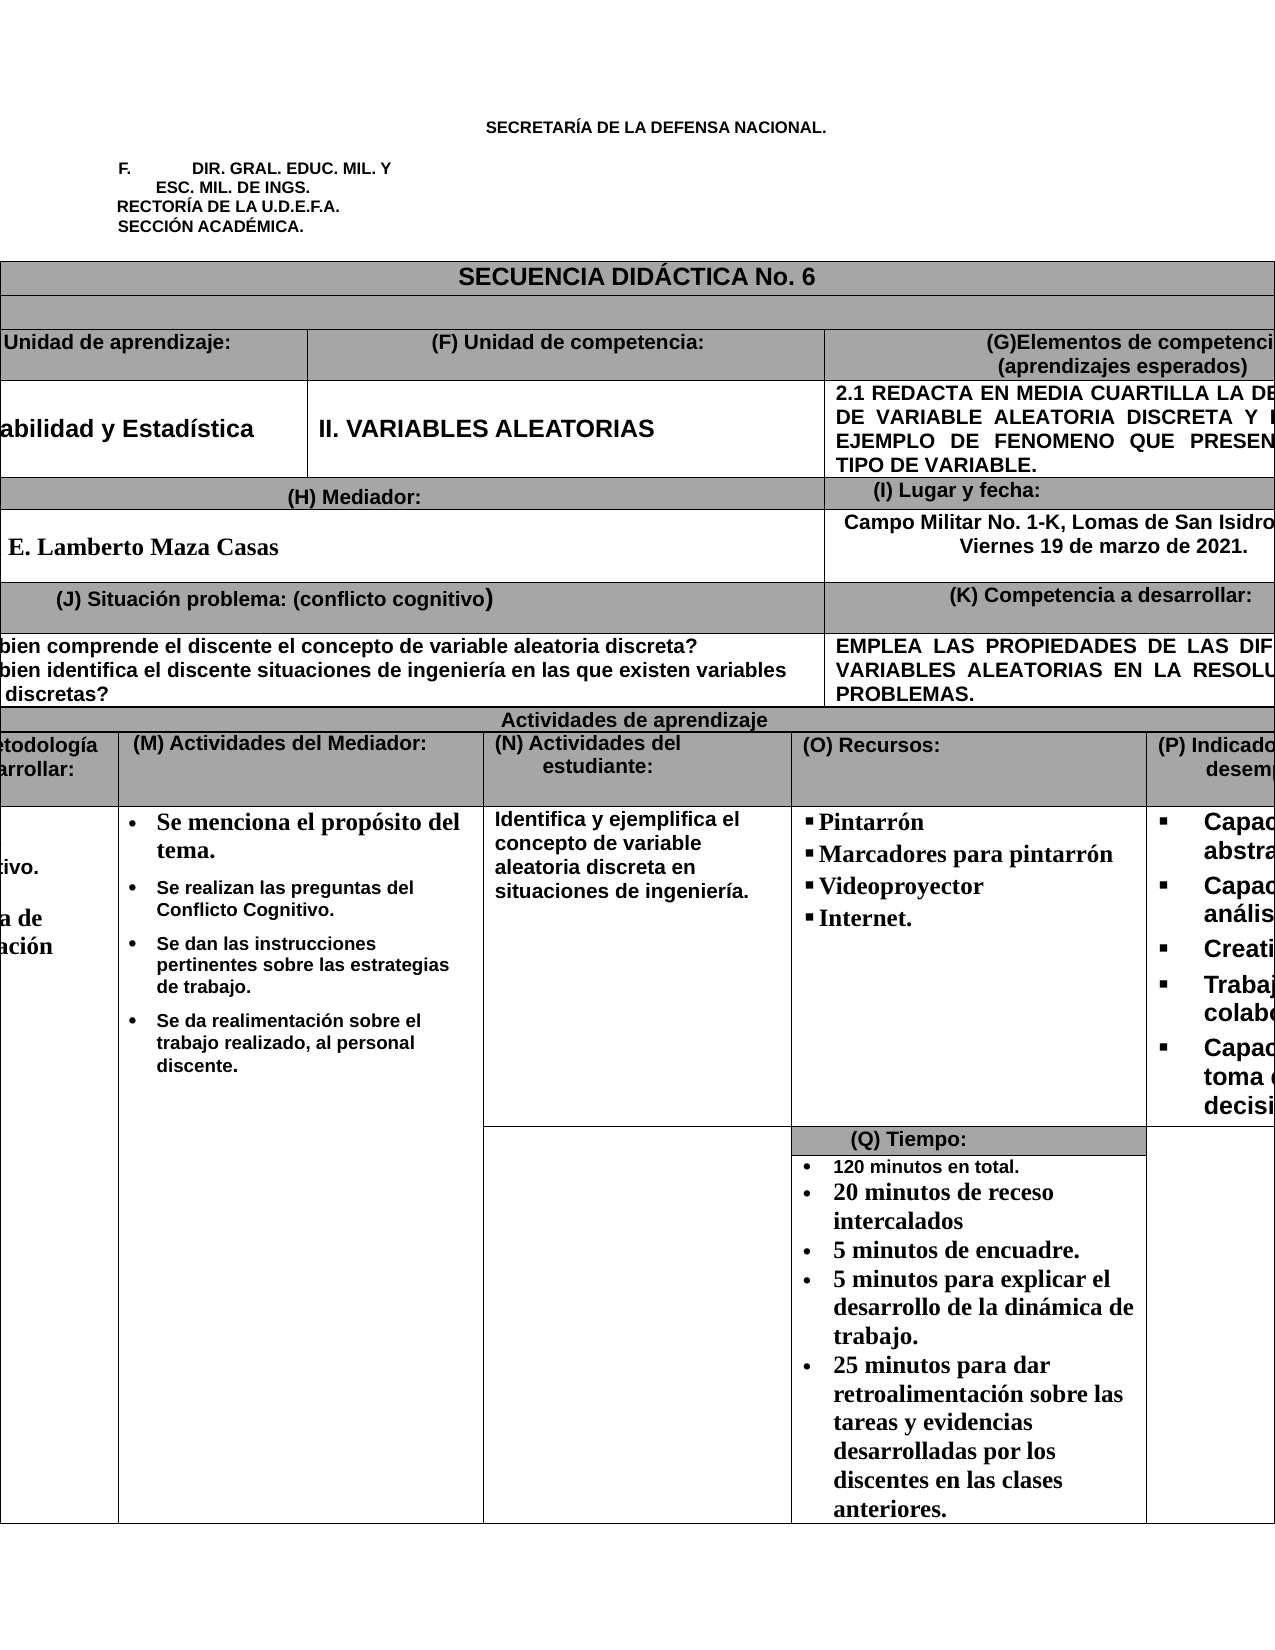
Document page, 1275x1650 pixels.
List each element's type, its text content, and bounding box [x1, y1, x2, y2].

table_cell (H) Mediador: [1, 478, 824, 509]
table_cell [484, 1127, 791, 1522]
table_cell (K) Competencia a desarrollar: [825, 583, 1274, 633]
text SECRETARÍA DE LA DEFENSA NACIONAL. [156, 118, 1157, 137]
table_cell C. I.I. en E. Lamberto Maza Casas [1, 510, 824, 582]
table_cell (P) Indicadores de desempeño: [1147, 733, 1274, 806]
table_cell Probabilidad y Estadística [1, 381, 307, 477]
table_cell [1147, 1127, 1274, 1522]
table_cell Actividades de aprendizaje [1, 708, 1274, 731]
list DIR. GRAL. EDUC. MIL. Y ESC. MIL. DE INGS. [118, 159, 1157, 197]
table_cell (Q) Tiempo: [792, 1127, 1146, 1155]
table_cell (L) Metodología a desarrollar: [1, 733, 118, 806]
table_cell Método Expositivo. Técnica de Explicación Oral. [1, 807, 118, 1522]
table_cell Se menciona el propósito del tema. Se realizan las preguntas del Conflicto Cognitivo. Se dan las instrucciones pertinentes sobre las estrategias de trabajo. Se da realimentación sobre el trabajo realizado, al personal discente. [119, 807, 483, 1522]
table_cell (F) Unidad de competencia: [308, 330, 824, 380]
table_cell (E) Unidad de aprendizaje: [1, 330, 307, 380]
table_cell 2.1 REDACTA EN MEDIA CUARTILLA LA DEFINICION DE VARIABLE ALEATORIA DISCRETA Y DARA UN EJEMPLO DE FENOMENO QUE PRESENTE ESTE TIPO DE VARIABLE. [825, 381, 1274, 477]
table_cell (N) Actividades del estudiante: [484, 733, 791, 806]
text RECTORÍA DE LA U.D.E.F.A. SECCIÓN ACADÉMICA. [117, 197, 1157, 236]
table_cell Pintarrón Marcadores para pintarrón Videoproyector Internet. [792, 807, 1146, 1126]
table_cell (M) Actividades del Mediador: [119, 733, 483, 806]
table_cell (I) Lugar y fecha: [825, 478, 1274, 509]
table_cell Campo Militar No. 1-K, Lomas de San Isidro, México, Viernes 19 de marzo de 2021. [825, 510, 1274, 582]
table_cell (O) Recursos: [792, 733, 1146, 806]
table_cell (J) Situación problema: (conflicto cognitivo) [1, 583, 824, 633]
table_cell (G)Elementos de competencia: (aprendizajes esperados) [825, 330, 1274, 380]
table_cell Capacidad de abstracción. Capacidad de análisis. Creatividad. Trabajo colaborativo. Capacidad de toma de decisiones. [1147, 807, 1274, 1126]
table_cell Identifica y ejemplifica el concepto de variable aleatoria discreta en situaciones de ingeniería. [484, 807, 791, 1126]
table_header SECUENCIA DIDÁCTICA No. 6 [1, 262, 1274, 295]
table_cell ¿Qué tan bien comprende el discente el concepto de variable aleatoria discreta? ¿Qué tan bien identifica el discente situaciones de ingeniería en las que existen variables aleatorias discretas? [1, 634, 824, 706]
table_cell [1, 296, 1274, 329]
table_cell 120 minutos en total. 20 minutos de receso intercalados 5 minutos de encuadre. 5 minutos para explicar el desarrollo de la dinámica de trabajo. 25 minutos para dar retroalimentación sobre las tareas y evidencias desarrolladas por los discentes en las clases anteriores. 50 minutos para la resolución de problemas en los que se utilicen variables aleatorias discretas. 15 minutos para el cierre y las conclusiones. [792, 1156, 1146, 1522]
table_cell II. VARIABLES ALEATORIAS [308, 381, 824, 477]
table_cell EMPLEA LAS PROPIEDADES DE LAS DIFERENTES VARIABLES ALEATORIAS EN LA RESOLUCION DE PROBLEMAS. [825, 634, 1274, 706]
